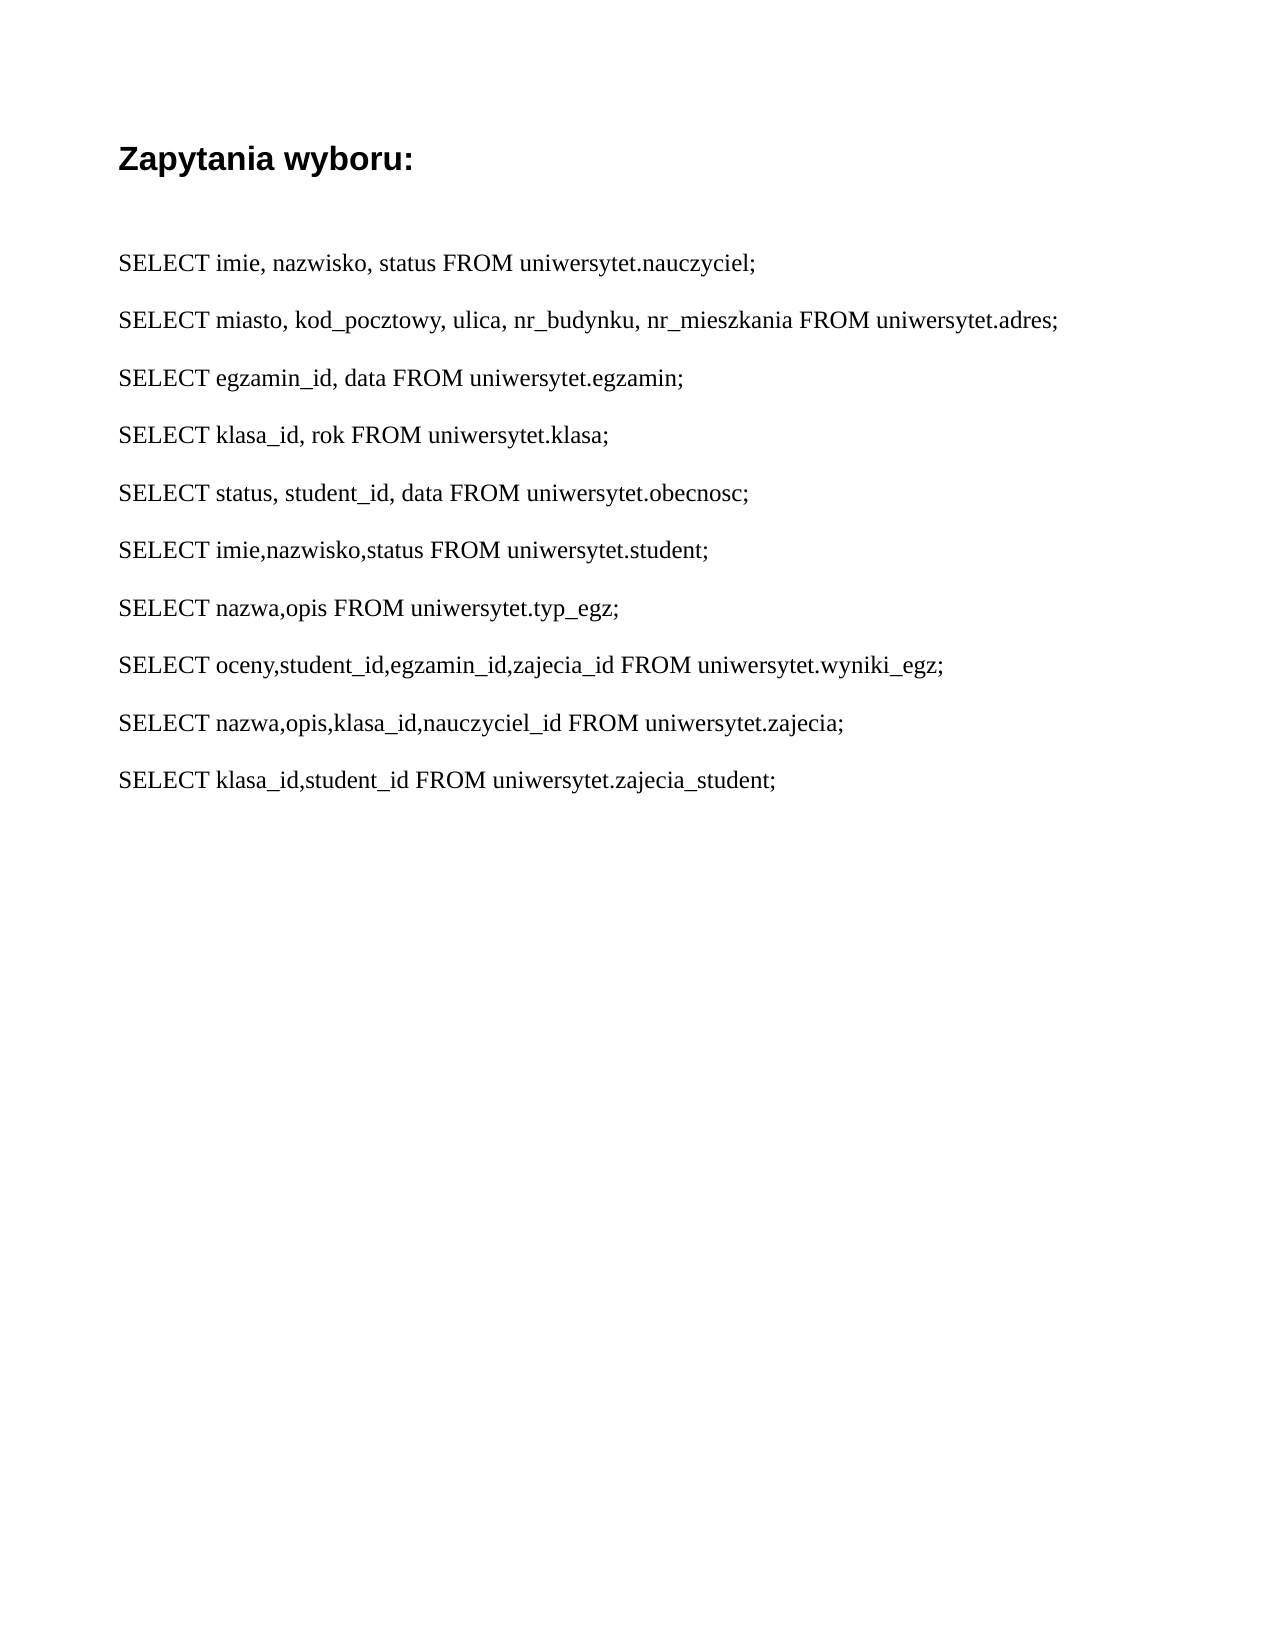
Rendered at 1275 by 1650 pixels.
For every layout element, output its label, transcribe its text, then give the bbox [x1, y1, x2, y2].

text SELECT nazwa,opis FROM uniwersytet.typ_egz; [118, 593, 1157, 621]
text SELECT nazwa,opis,klasa_id,nauczyciel_id FROM uniwersytet.zajecia; [118, 708, 1157, 736]
text SELECT miasto, kod_pocztowy, ulica, nr_budynku, nr_mieszkania FROM uniwersytet.adres; [118, 305, 1157, 334]
text SELECT klasa_id,student_id FROM uniwersytet.zajecia_student; [118, 765, 1157, 794]
subtitle Zapytania wyboru: [118, 139, 1157, 178]
text SELECT egzamin_id, data FROM uniwersytet.egzamin; [118, 363, 1157, 391]
text SELECT klasa_id, rok FROM uniwersytet.klasa; [118, 420, 1157, 449]
text SELECT imie, nazwisko, status FROM uniwersytet.nauczyciel; [118, 248, 1157, 276]
text SELECT status, student_id, data FROM uniwersytet.obecnosc; [118, 478, 1157, 506]
text SELECT imie,nazwisko,status FROM uniwersytet.student; [118, 535, 1157, 564]
text SELECT oceny,student_id,egzamin_id,zajecia_id FROM uniwersytet.wyniki_egz; [118, 650, 1157, 679]
